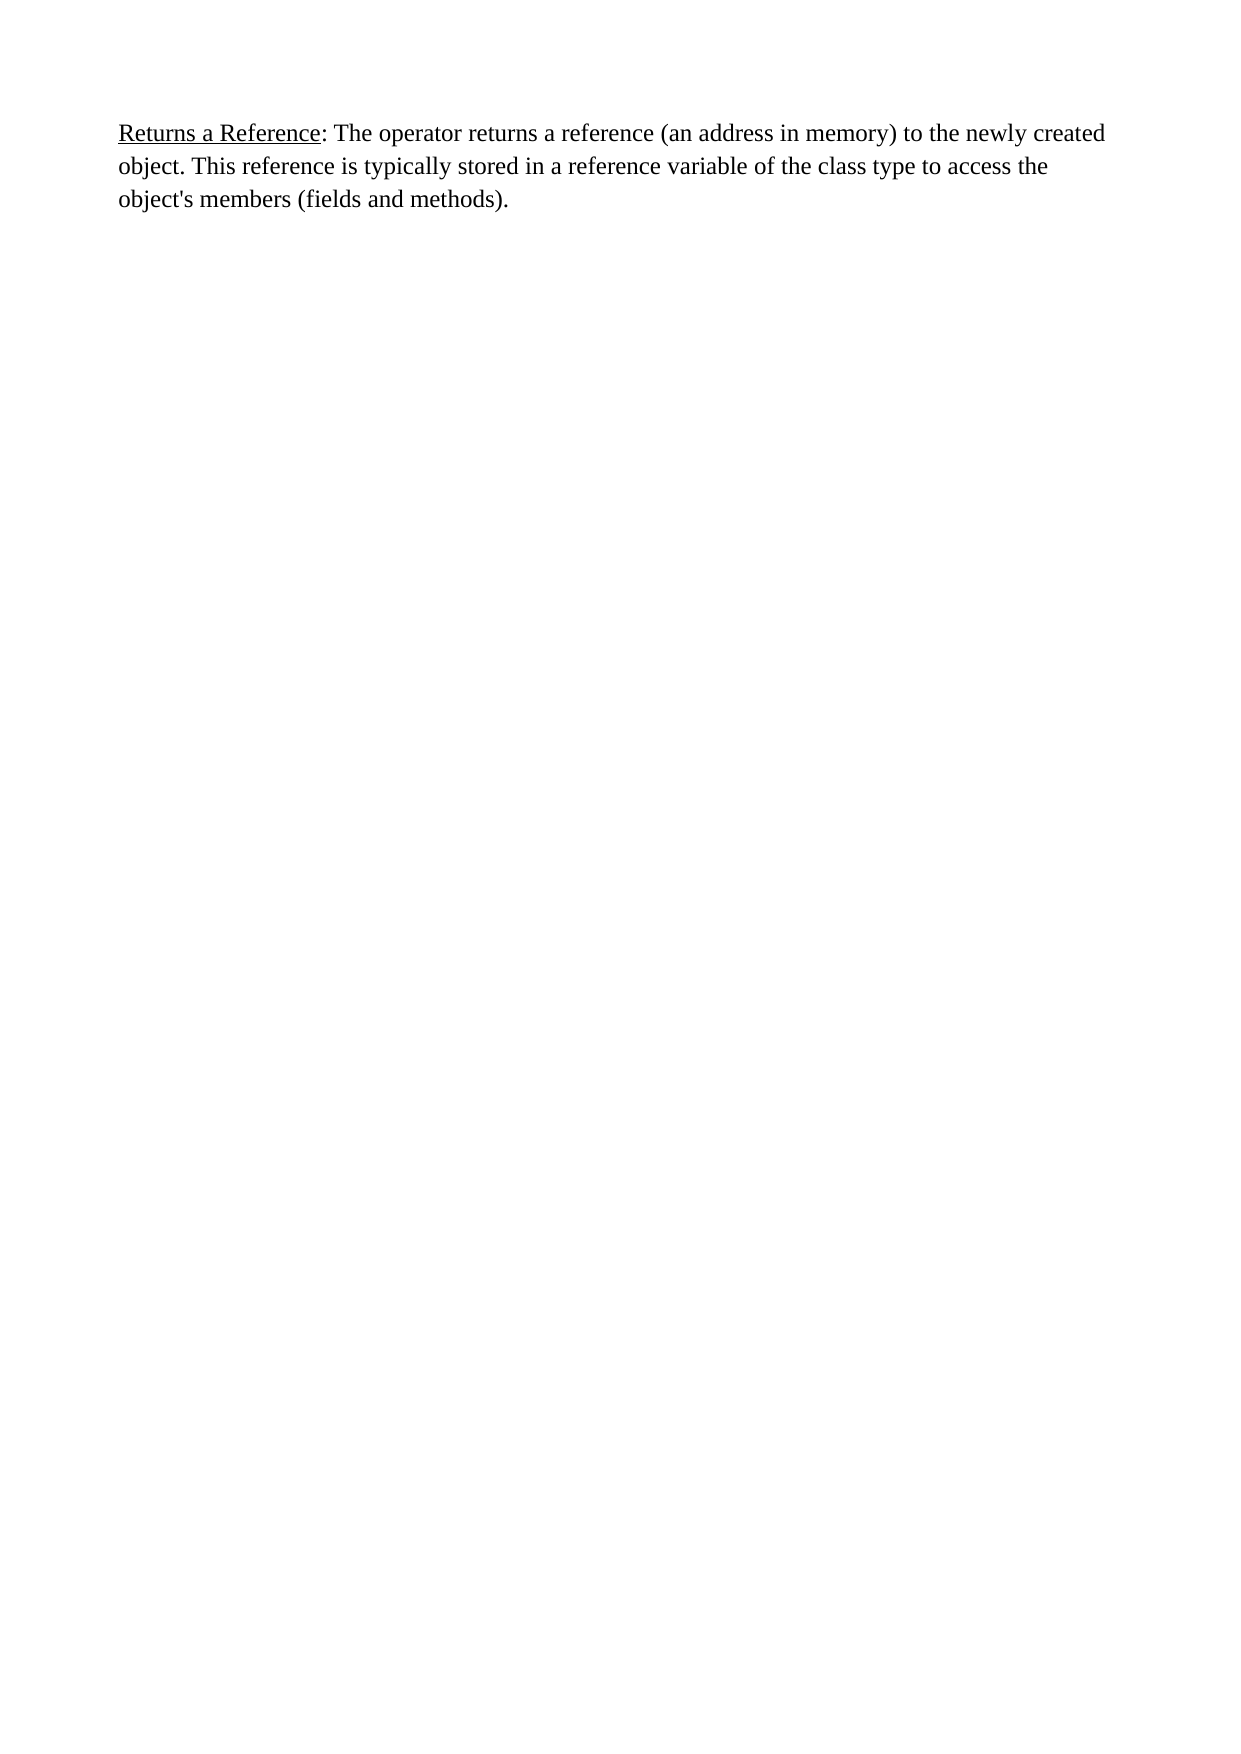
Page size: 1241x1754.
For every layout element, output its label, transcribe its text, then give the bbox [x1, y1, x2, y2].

text Returns a Reference: The operator returns a reference (an address in memory) to the newly created object. This reference is typically stored in a reference variable of the class type to access the object's members (fields and methods). [118, 118, 1122, 213]
